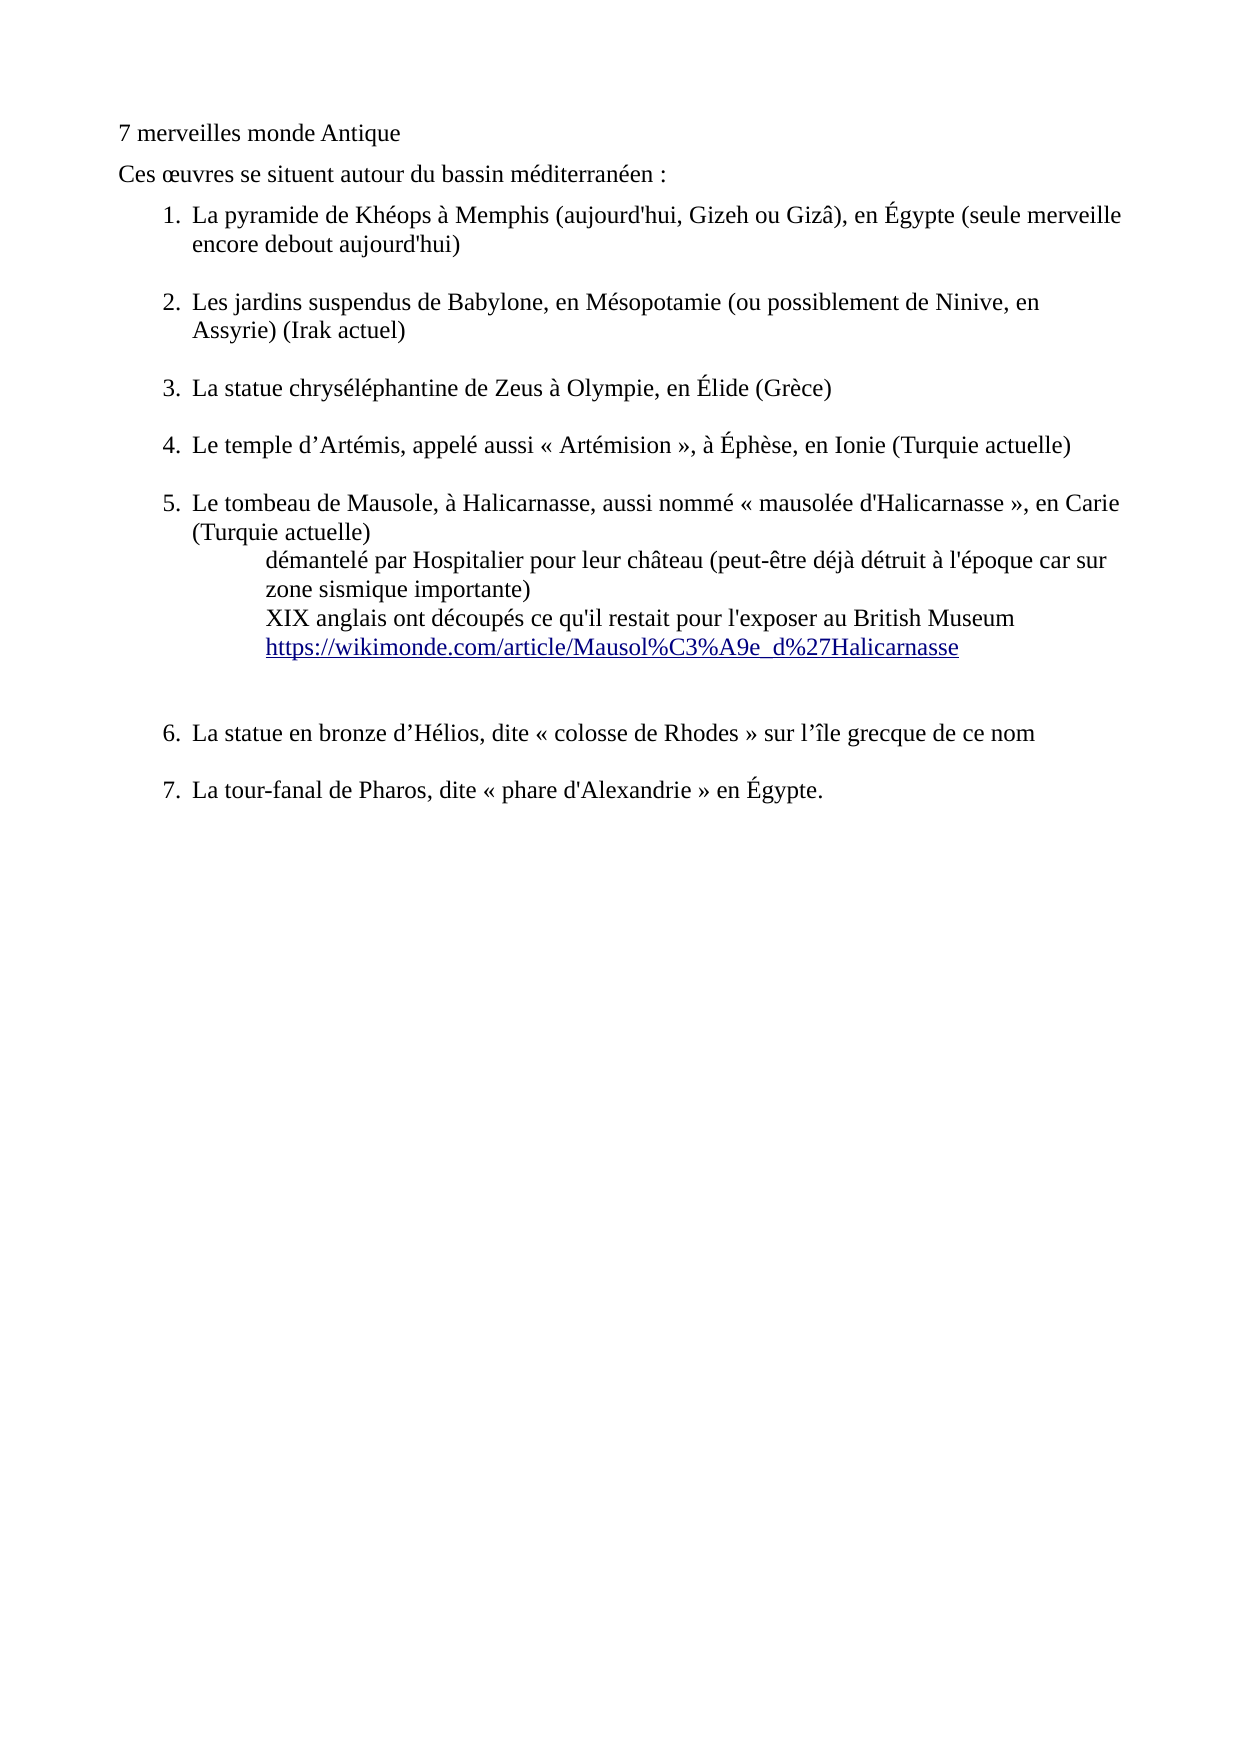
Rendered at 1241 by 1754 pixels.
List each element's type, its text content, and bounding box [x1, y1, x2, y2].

list La statue chryséléphantine de Zeus à Olympie, en Élide (Grèce) [162, 373, 1122, 402]
list La pyramide de Khéops à Memphis (aujourd'hui, Gizeh ou Gizâ), en Égypte (seule merveille encore debout aujourd'hui) [162, 201, 1122, 258]
text 7 merveilles monde Antique [118, 118, 1122, 147]
list Le tombeau de Mausole, à Halicarnasse, aussi nommé « mausolée d'Halicarnasse », en Carie (Turquie actuelle) [162, 488, 1122, 546]
text Ces œuvres se situent autour du bassin méditerranéen : [118, 159, 1122, 188]
list La statue en bronze d’Hélios, dite « colosse de Rhodes » sur l’île grecque de ce nom [162, 718, 1122, 747]
list XIX anglais ont découpés ce qu'il restait pour l'exposer au British Museum [236, 603, 1122, 632]
list Les jardins suspendus de Babylone, en Mésopotamie (ou possiblement de Ninive, en Assyrie) (Irak actuel) [162, 287, 1122, 344]
list https://wikimonde.com/article/Mausol%C3%A9e_d%27Halicarnasse [236, 632, 1122, 661]
list La tour-fanal de Pharos, dite « phare d'Alexandrie » en Égypte. [162, 776, 1122, 804]
list démantelé par Hospitalier pour leur château (peut-être déjà détruit à l'époque car sur zone sismique importante) [236, 546, 1122, 603]
list Le temple d’Artémis, appelé aussi « Artémision », à Éphèse, en Ionie (Turquie actuelle) [162, 431, 1122, 459]
